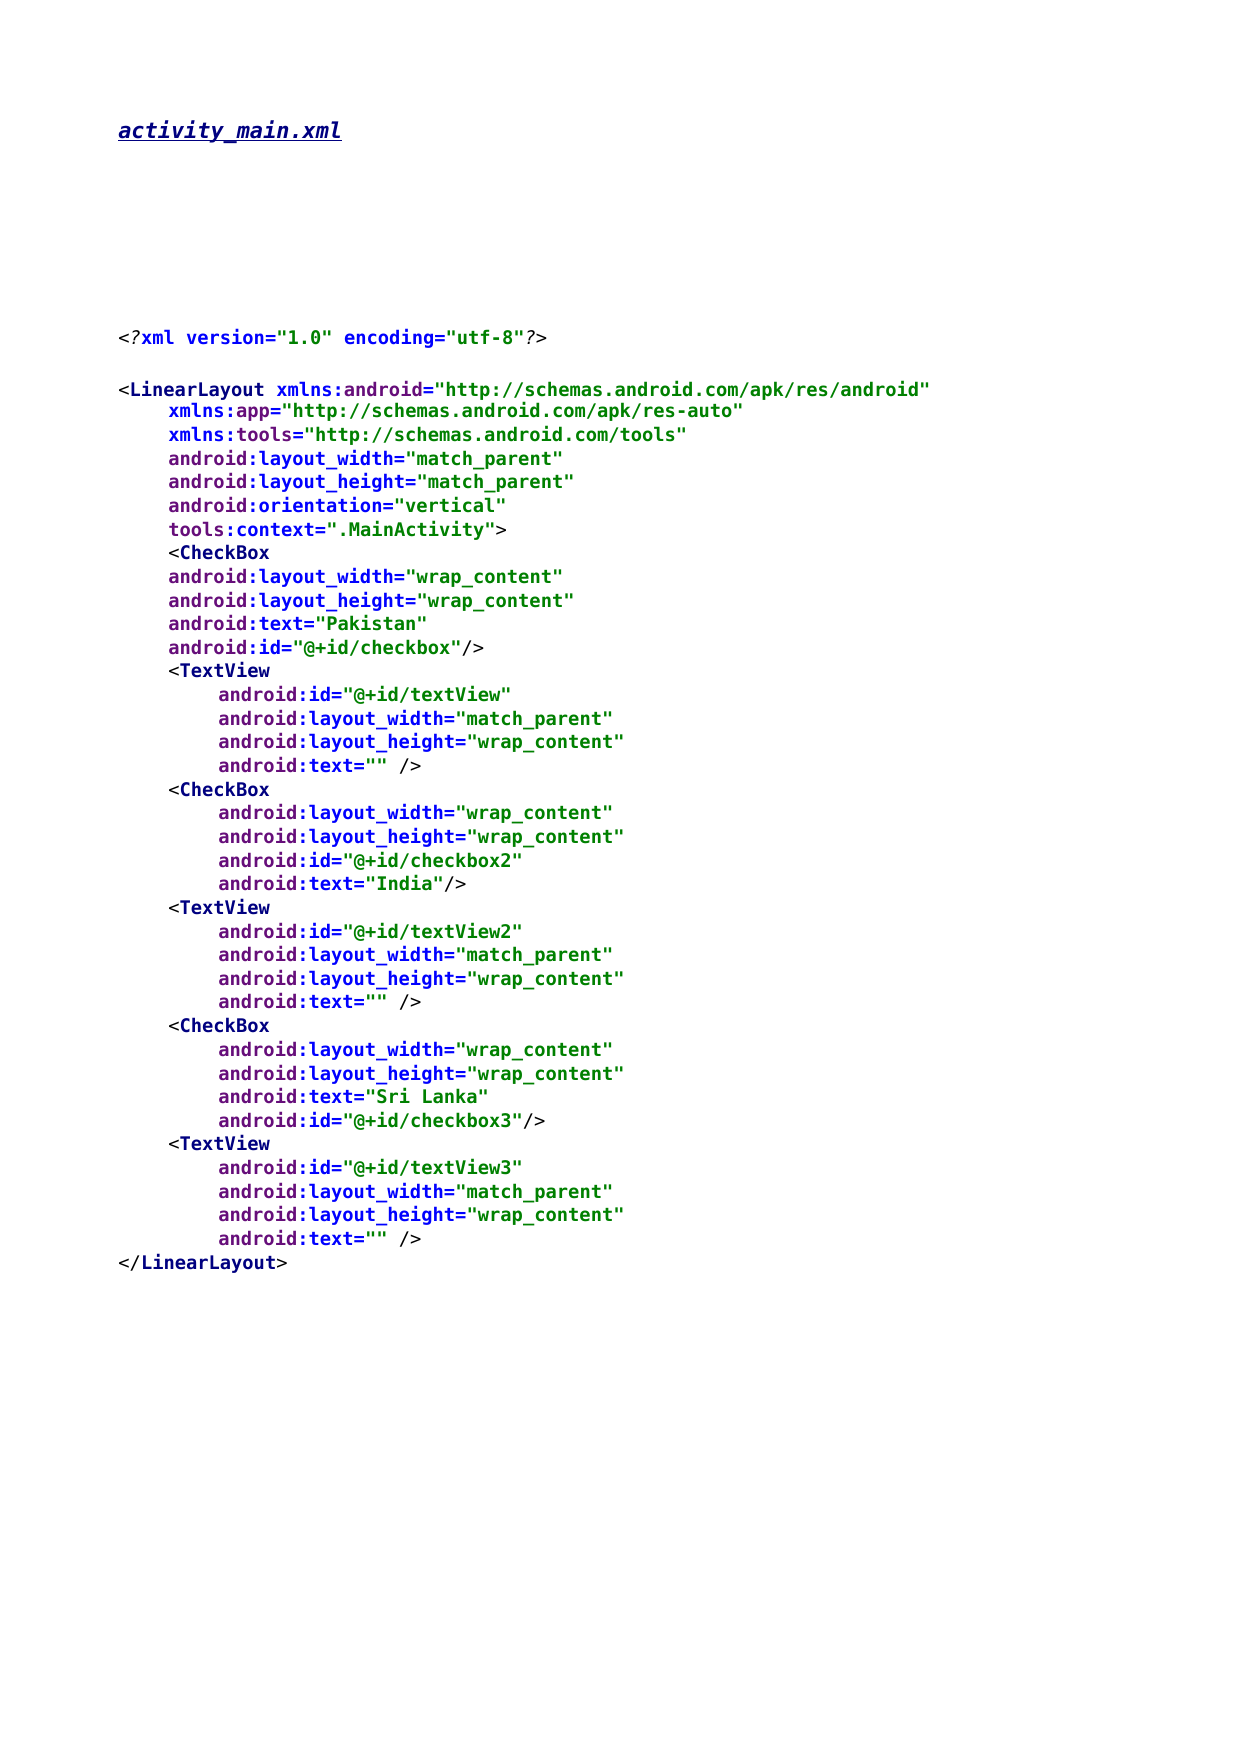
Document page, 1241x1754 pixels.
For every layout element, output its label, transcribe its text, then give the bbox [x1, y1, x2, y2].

text <LinearLayout xmlns:android="http://schemas.android.com/apk/res/android" [118, 378, 1122, 400]
text android:id="@+id/checkbox2" [118, 850, 1122, 873]
text android:layout_height="wrap_content" [118, 1204, 1122, 1228]
text android:layout_height="wrap_content" [118, 1062, 1122, 1086]
text <?xml version="1.0" encoding="utf-8"?> [118, 327, 1122, 349]
text android:layout_height="wrap_content" [118, 968, 1122, 992]
text android:text="Sri Lanka" [118, 1086, 1122, 1110]
text android:layout_width="match_parent" [118, 944, 1122, 968]
text xmlns:app="http://schemas.android.com/apk/res-auto" [118, 400, 1122, 424]
text android:id="@+id/textView" [118, 684, 1122, 708]
text <TextView [118, 661, 1122, 684]
text android:text="" /> [118, 755, 1122, 779]
text android:layout_width="wrap_content" [118, 566, 1122, 589]
text </LinearLayout> [118, 1252, 1122, 1273]
text <CheckBox [118, 542, 1122, 566]
text android:text="" /> [118, 1228, 1122, 1252]
text android:layout_height="match_parent" [118, 471, 1122, 495]
text tools:context=".MainActivity"> [118, 519, 1122, 542]
text android:id="@+id/checkbox3"/> [118, 1110, 1122, 1133]
text <CheckBox [118, 1015, 1122, 1039]
text activity_main.xml [118, 118, 1122, 144]
text android:orientation="vertical" [118, 495, 1122, 519]
text android:layout_width="match_parent" [118, 708, 1122, 731]
text android:layout_height="wrap_content" [118, 731, 1122, 755]
text <CheckBox [118, 779, 1122, 802]
text <TextView [118, 897, 1122, 921]
text android:layout_height="wrap_content" [118, 589, 1122, 613]
text android:layout_width="wrap_content" [118, 1039, 1122, 1062]
text android:text="" /> [118, 992, 1122, 1015]
text android:layout_height="wrap_content" [118, 826, 1122, 850]
text android:id="@+id/textView3" [118, 1157, 1122, 1181]
text android:id="@+id/textView2" [118, 921, 1122, 944]
text android:layout_width="wrap_content" [118, 802, 1122, 826]
text android:layout_width="match_parent" [118, 1181, 1122, 1204]
text android:text="India"/> [118, 873, 1122, 897]
text android:text="Pakistan" [118, 613, 1122, 637]
text xmlns:tools="http://schemas.android.com/tools" [118, 424, 1122, 448]
text android:id="@+id/checkbox"/> [118, 637, 1122, 661]
text android:layout_width="match_parent" [118, 448, 1122, 471]
text <TextView [118, 1133, 1122, 1157]
